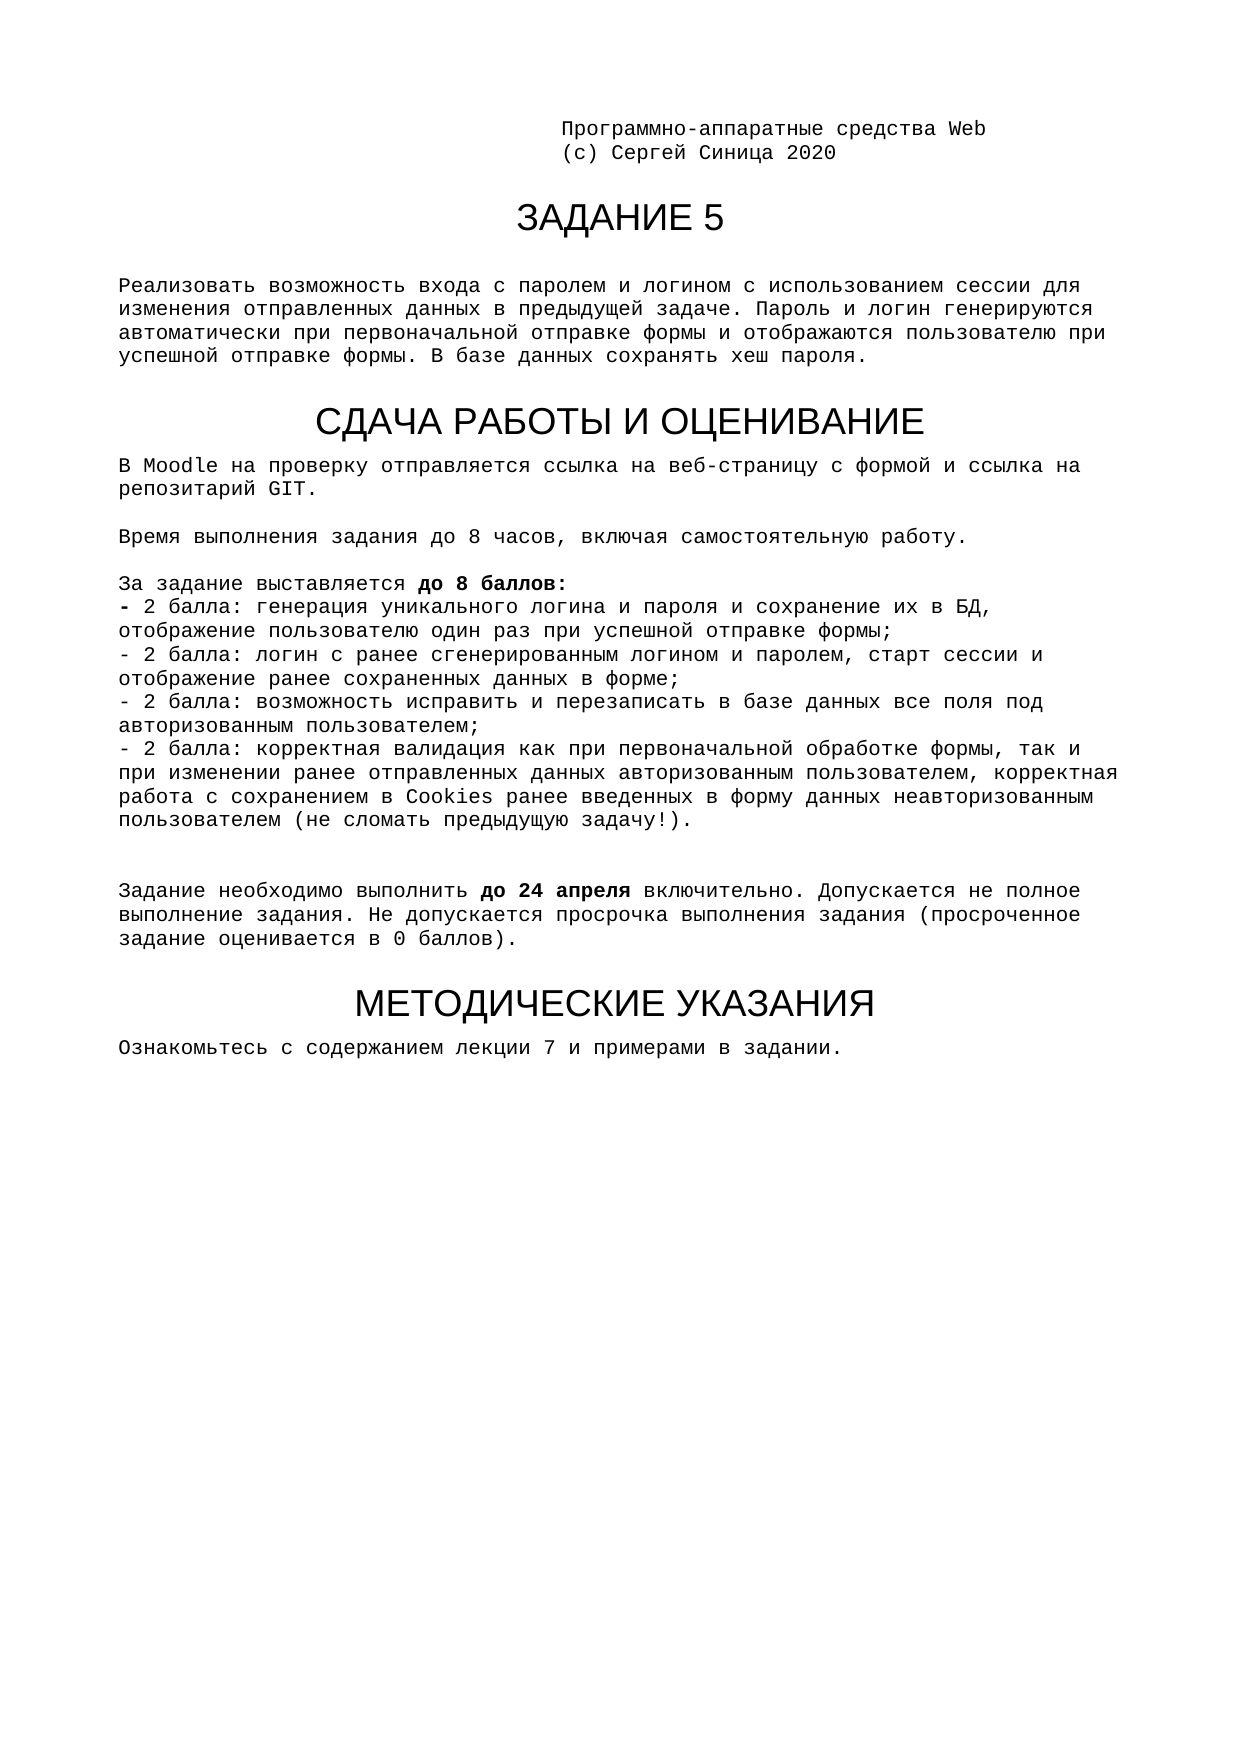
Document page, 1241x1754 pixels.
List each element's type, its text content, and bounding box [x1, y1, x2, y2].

text За задание выставляется до 8 баллов: [118, 573, 1122, 597]
text - 2 балла: возможность исправить и перезаписать в базе данных все поля под авторизованным пользователем; [118, 691, 1122, 738]
text (с) Сергей Синица 2020 [561, 142, 1122, 165]
subtitle ЗАДАНИЕ 5 [118, 195, 1122, 238]
text - 2 балла: корректная валидация как при первоначальной обработке формы, так и при изменении ранее отправленных данных авторизованным пользователем, корректная работа с сохранением в Cookies ранее введенных в форму данных неавторизованным пользователем (не сломать предыдущую задачу!). [118, 738, 1122, 833]
subtitle СДАЧА РАБОТЫ И ОЦЕНИВАНИЕ [118, 399, 1122, 442]
text Ознакомьтесь с содержанием лекции 7 и примерами в задании. [118, 1037, 1122, 1060]
text Реализовать возможность входа с паролем и логином с использованием сессии для изменения отправленных данных в предыдущей задаче. Пароль и логин генерируются автоматически при первоначальной отправке формы и отображаются пользователю при успешной отправке формы. В базе данных сохранять хеш пароля. [118, 274, 1122, 369]
text В Moodle на проверку отправляется ссылка на веб-страницу c формой и ссылка на репозитарий GIT. [118, 455, 1122, 502]
text - 2 балла: логин с ранее сгенерированным логином и паролем, старт сессии и отображение ранее сохраненных данных в форме; [118, 644, 1122, 691]
text Задание необходимо выполнить до 24 апреля включительно. Допускается не полное выполнение задания. Не допускается просрочка выполнения задания (просроченное задание оценивается в 0 баллов). [118, 880, 1122, 951]
text Программно-аппаратные средства Web [561, 118, 1122, 142]
text - 2 балла: генерация уникального логина и пароля и сохранение их в БД, отображение пользователю один раз при успешной отправке формы; [118, 597, 1122, 644]
text Время выполнения задания до 8 часов, включая самостоятельную работу. [118, 526, 1122, 549]
subtitle МЕТОДИЧЕСКИЕ УКАЗАНИЯ [118, 981, 1122, 1024]
